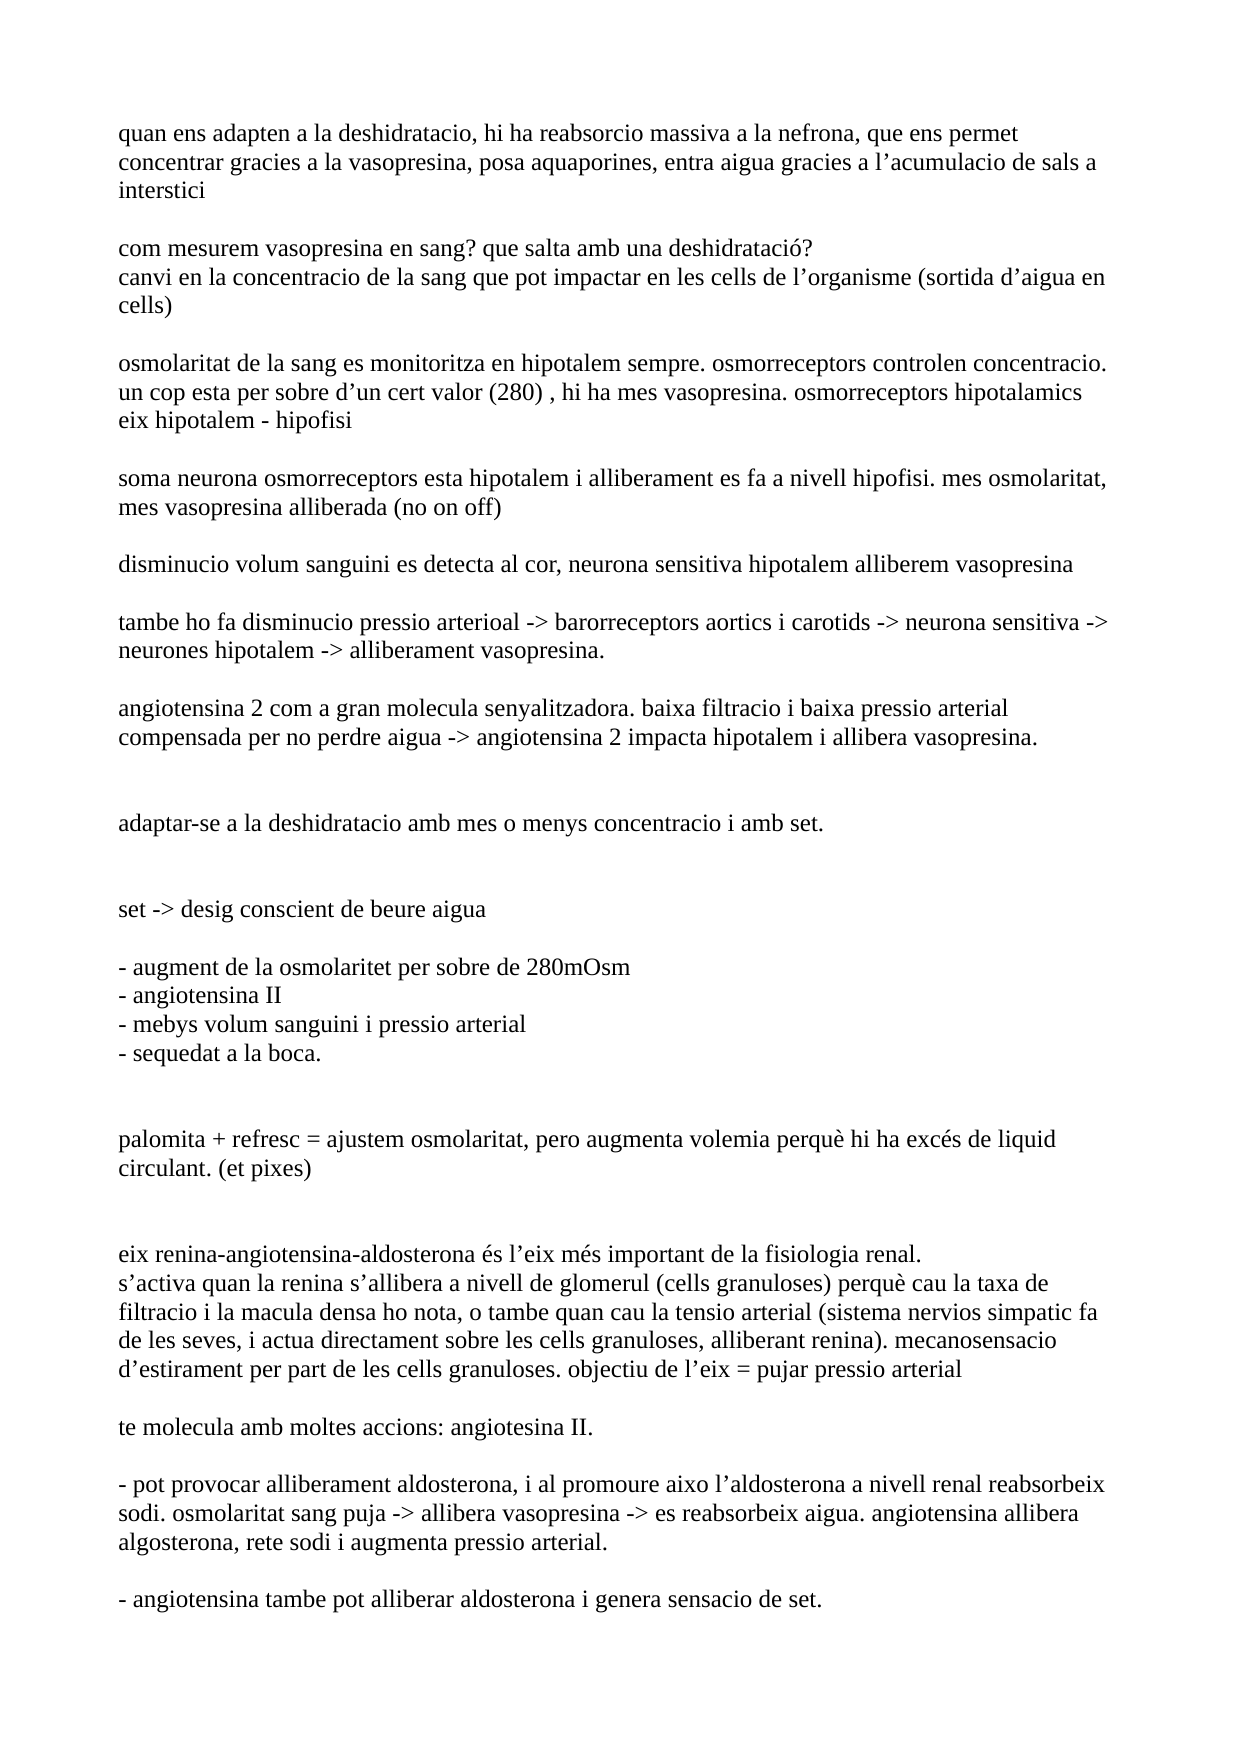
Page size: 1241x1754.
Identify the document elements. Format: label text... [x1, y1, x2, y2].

text set -> desig conscient de beure aigua [118, 894, 1122, 923]
text soma neurona osmorreceptors esta hipotalem i alliberament es fa a nivell hipofisi. mes osmolaritat, mes vasopresina alliberada (no on off) [118, 463, 1122, 521]
text - pot provocar alliberament aldosterona, i al promoure aixo l’aldosterona a nivell renal reabsorbeix sodi. osmolaritat sang puja -> allibera vasopresina -> es reabsorbeix aigua. angiotensina allibera algosterona, rete sodi i augmenta pressio arterial. [118, 1469, 1122, 1556]
text - augment de la osmolaritet per sobre de 280mOsm [118, 952, 1122, 981]
text eix hipotalem - hipofisi [118, 406, 1122, 434]
text - sequedat a la boca. [118, 1038, 1122, 1067]
text adaptar-se a la deshidratacio amb mes o menys concentracio i amb set. [118, 808, 1122, 837]
text - angiotensina II [118, 981, 1122, 1009]
text s’activa quan la renina s’allibera a nivell de glomerul (cells granuloses) perquè cau la taxa de filtracio i la macula densa ho nota, o tambe quan cau la tensio arterial (sistema nervios simpatic fa de les seves, i actua directament sobre les cells granuloses, alliberant renina). mecanosensacio d’estirament per part de les cells granuloses. objectiu de l’eix = pujar pressio arterial [118, 1268, 1122, 1383]
text disminucio volum sanguini es detecta al cor, neurona sensitiva hipotalem alliberem vasopresina [118, 549, 1122, 578]
text palomita + refresc = ajustem osmolaritat, pero augmenta volemia perquè hi ha excés de liquid circulant. (et pixes) [118, 1124, 1122, 1182]
text quan ens adapten a la deshidratacio, hi ha reabsorcio massiva a la nefrona, que ens permet concentrar gracies a la vasopresina, posa aquaporines, entra aigua gracies a l’acumulacio de sals a interstici [118, 118, 1122, 204]
text canvi en la concentracio de la sang que pot impactar en les cells de l’organisme (sortida d’aigua en cells) [118, 262, 1122, 319]
text te molecula amb moltes accions: angiotesina II. [118, 1412, 1122, 1441]
text tambe ho fa disminucio pressio arterioal -> barorreceptors aortics i carotids -> neurona sensitiva -> neurones hipotalem -> alliberament vasopresina. [118, 607, 1122, 664]
text com mesurem vasopresina en sang? que salta amb una deshidratació? [118, 233, 1122, 262]
text - angiotensina tambe pot alliberar aldosterona i genera sensacio de set. [118, 1584, 1122, 1613]
text eix renina-angiotensina-aldosterona és l’eix més important de la fisiologia renal. [118, 1239, 1122, 1268]
text - mebys volum sanguini i pressio arterial [118, 1009, 1122, 1038]
text angiotensina 2 com a gran molecula senyalitzadora. baixa filtracio i baixa pressio arterial compensada per no perdre aigua -> angiotensina 2 impacta hipotalem i allibera vasopresina. [118, 693, 1122, 751]
text osmolaritat de la sang es monitoritza en hipotalem sempre. osmorreceptors controlen concentracio. un cop esta per sobre d’un cert valor (280) , hi ha mes vasopresina. osmorreceptors hipotalamics [118, 348, 1122, 406]
